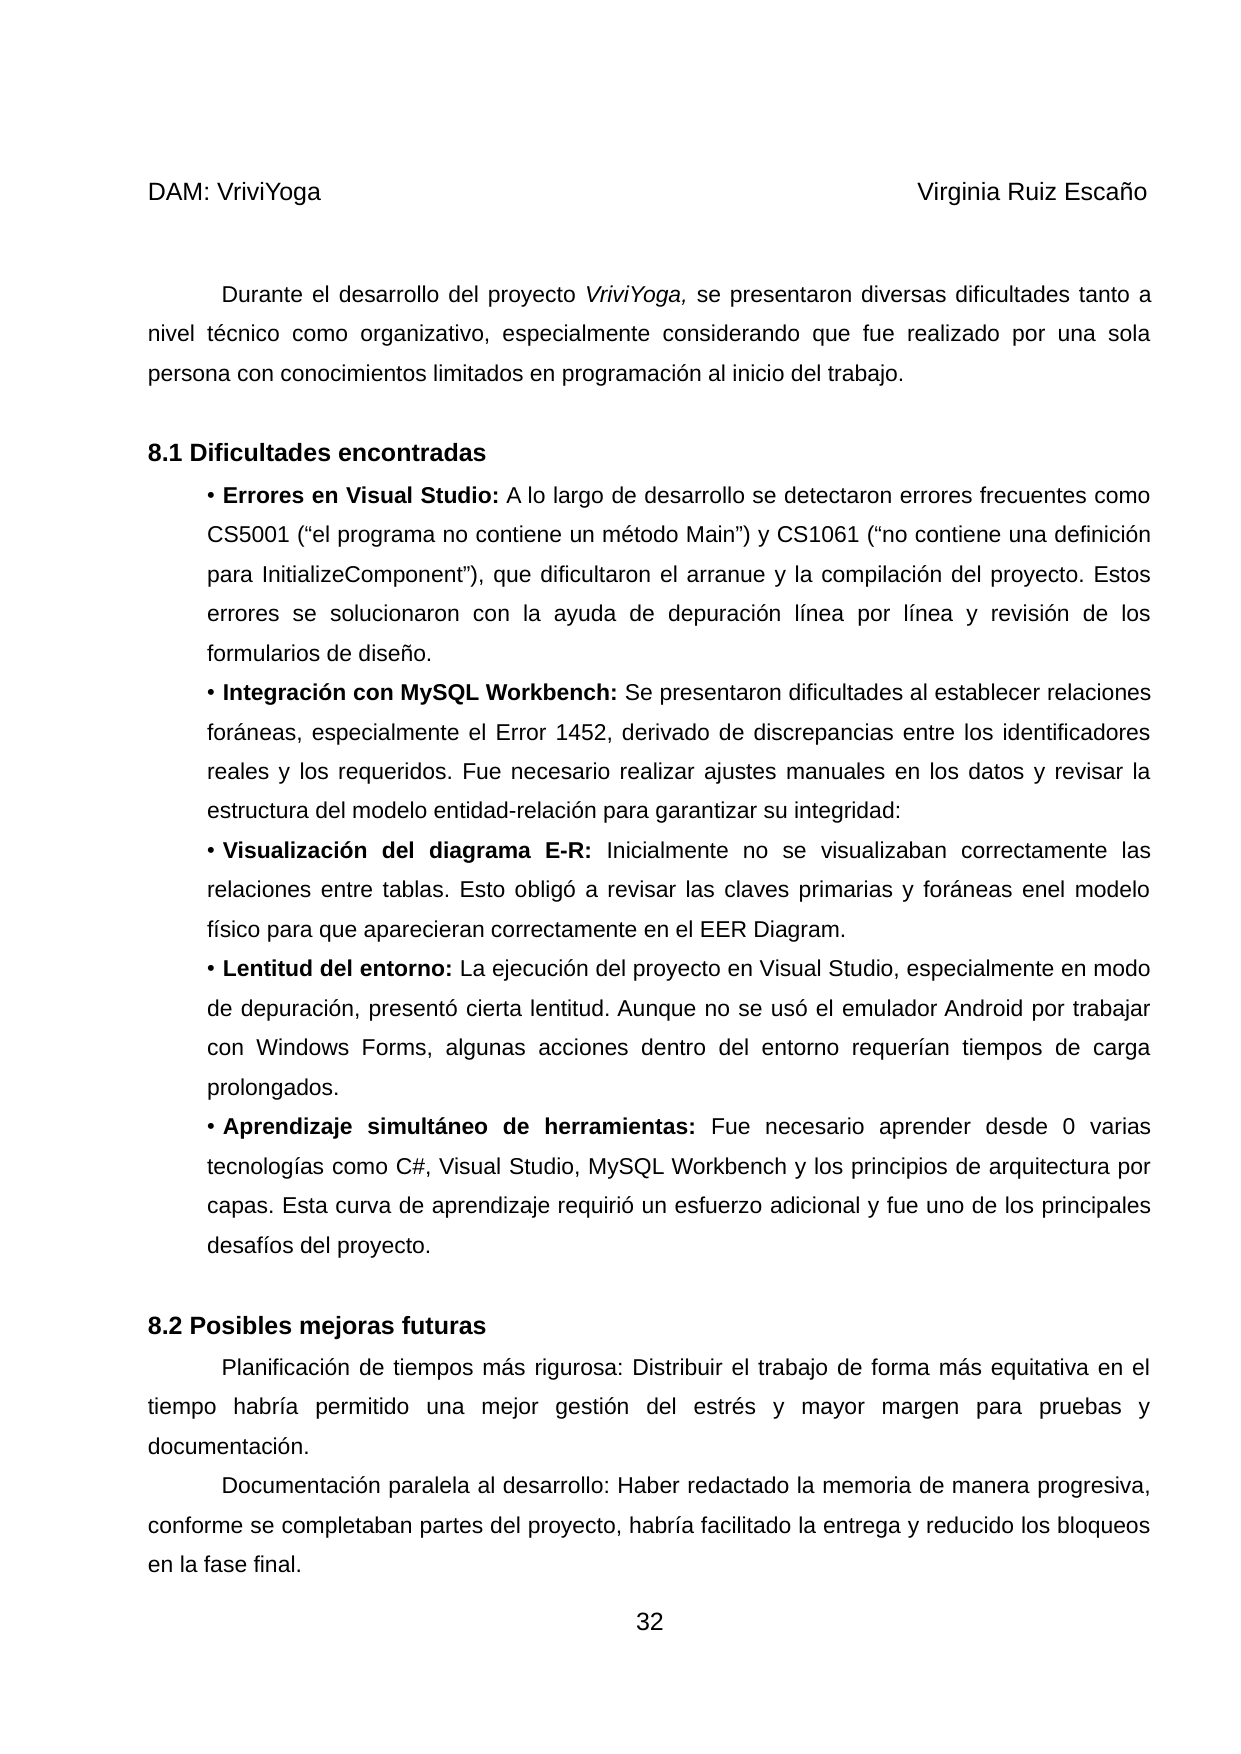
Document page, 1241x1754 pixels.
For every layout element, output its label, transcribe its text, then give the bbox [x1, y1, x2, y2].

subtitle Visualización del diagrama E-R: Inicialmente no se visualizaban correctamente las relaciones entre tablas. Esto obligó a revisar las claves primarias y foráneas enel modelo físico para que aparecieran correctamente en el EER Diagram. [207, 837, 1152, 942]
subtitle Durante el desarrollo del proyecto VriviYoga, se presentaron diversas dificultades tanto a nivel técnico como organizativo, especialmente considerando que fue realizado por una sola persona con conocimientos limitados en programación al inicio del trabajo. [148, 281, 1152, 386]
subtitle Documentación paralela al desarrollo: Haber redactado la memoria de manera progresiva, conforme se completaban partes del proyecto, habría facilitado la entrega y reducido los bloqueos en la fase final. [148, 1472, 1152, 1577]
subtitle 8.1 Dificultades encontradas [148, 438, 1152, 467]
subtitle Aprendizaje simultáneo de herramientas: Fue necesario aprender desde 0 varias tecnologías como C#, Visual Studio, MySQL Workbench y los principios de arquitectura por capas. Esta curva de aprendizaje requirió un esfuerzo adicional y fue uno de los principales desafíos del proyecto. [207, 1113, 1152, 1258]
subtitle Planificación de tiempos más rigurosa: Distribuir el trabajo de forma más equitativa en el tiempo habría permitido una mejor gestión del estrés y mayor margen para pruebas y documentación. [148, 1354, 1152, 1459]
subtitle Integración con MySQL Workbench: Se presentaron dificultades al establecer relaciones foráneas, especialmente el Error 1452, derivado de discrepancias entre los identificadores reales y los requeridos. Fue necesario realizar ajustes manuales en los datos y revisar la estructura del modelo entidad-relación para garantizar su integridad: [207, 679, 1152, 824]
subtitle Errores en Visual Studio: A lo largo de desarrollo se detectaron errores frecuentes como CS5001 (“el programa no contiene un método Main”) y CS1061 (“no contiene una definición para InitializeComponent”), que dificultaron el arranue y la compilación del proyecto. Estos errores se solucionaron con la ayuda de depuración línea por línea y revisión de los formularios de diseño. [207, 482, 1152, 666]
subtitle Lentitud del entorno: La ejecución del proyecto en Visual Studio, especialmente en modo de depuración, presentó cierta lentitud. Aunque no se usó el emulador Android por trabajar con Windows Forms, algunas acciones dentro del entorno requerían tiempos de carga prolongados. [207, 955, 1152, 1100]
subtitle 8.2 Posibles mejoras futuras [148, 1311, 1152, 1339]
